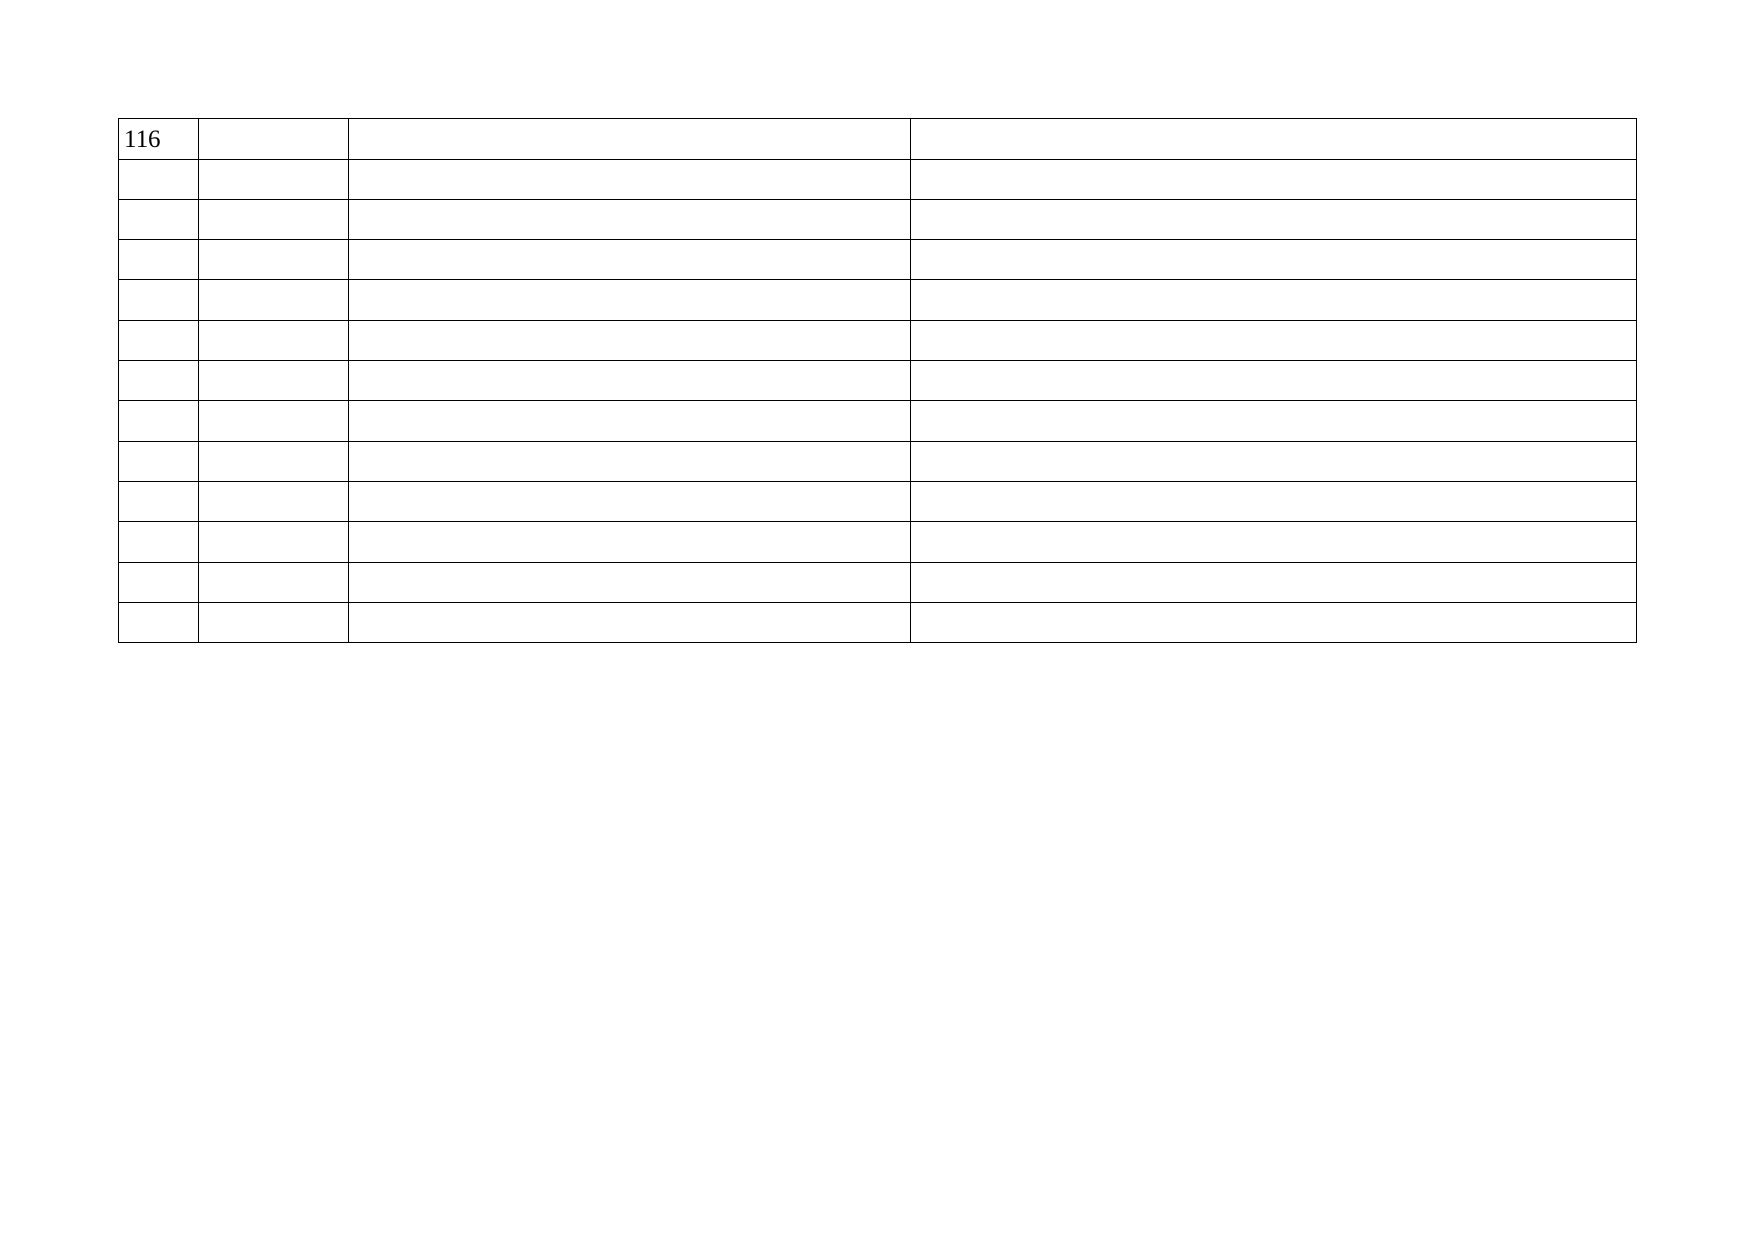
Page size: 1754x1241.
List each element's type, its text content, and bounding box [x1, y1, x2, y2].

table_cell [349, 361, 910, 400]
table_cell [349, 442, 910, 481]
table_cell [911, 321, 1636, 360]
table_cell [911, 119, 1636, 158]
table_cell [349, 603, 910, 642]
table_cell [199, 482, 348, 521]
table_cell [349, 119, 910, 158]
table_cell [911, 482, 1636, 521]
table_cell [199, 563, 348, 602]
table_cell [349, 482, 910, 521]
table_cell [199, 160, 348, 199]
table_cell [911, 240, 1636, 279]
table_cell [349, 240, 910, 279]
table_cell [119, 563, 198, 602]
table_cell [199, 442, 348, 481]
table_cell [911, 522, 1636, 562]
table_cell [199, 280, 348, 320]
table_cell [119, 442, 198, 481]
table_cell [119, 200, 198, 239]
table_cell [349, 200, 910, 239]
table_cell [119, 361, 198, 400]
table_cell [199, 321, 348, 360]
table_cell [199, 522, 348, 562]
table_cell [911, 280, 1636, 320]
table_cell [199, 200, 348, 239]
table_cell [911, 401, 1636, 441]
table_cell [119, 522, 198, 562]
table_cell [199, 240, 348, 279]
table_cell [349, 401, 910, 441]
table_cell [119, 321, 198, 360]
table_cell [119, 482, 198, 521]
table_cell [199, 401, 348, 441]
table_cell [119, 603, 198, 642]
table_cell [199, 119, 348, 158]
table_cell [911, 603, 1636, 642]
table_cell [349, 280, 910, 320]
table_cell [119, 401, 198, 441]
table_cell [349, 160, 910, 199]
table_cell [199, 603, 348, 642]
table_cell [349, 563, 910, 602]
table_cell [911, 563, 1636, 602]
table_cell [199, 361, 348, 400]
table_cell [119, 280, 198, 320]
table_cell [119, 160, 198, 199]
table_cell [911, 200, 1636, 239]
table_cell [911, 160, 1636, 199]
table_cell [911, 442, 1636, 481]
table_cell [349, 522, 910, 562]
table_cell [911, 361, 1636, 400]
table_cell [349, 321, 910, 360]
table_cell [119, 240, 198, 279]
table_cell 116 [119, 119, 198, 158]
